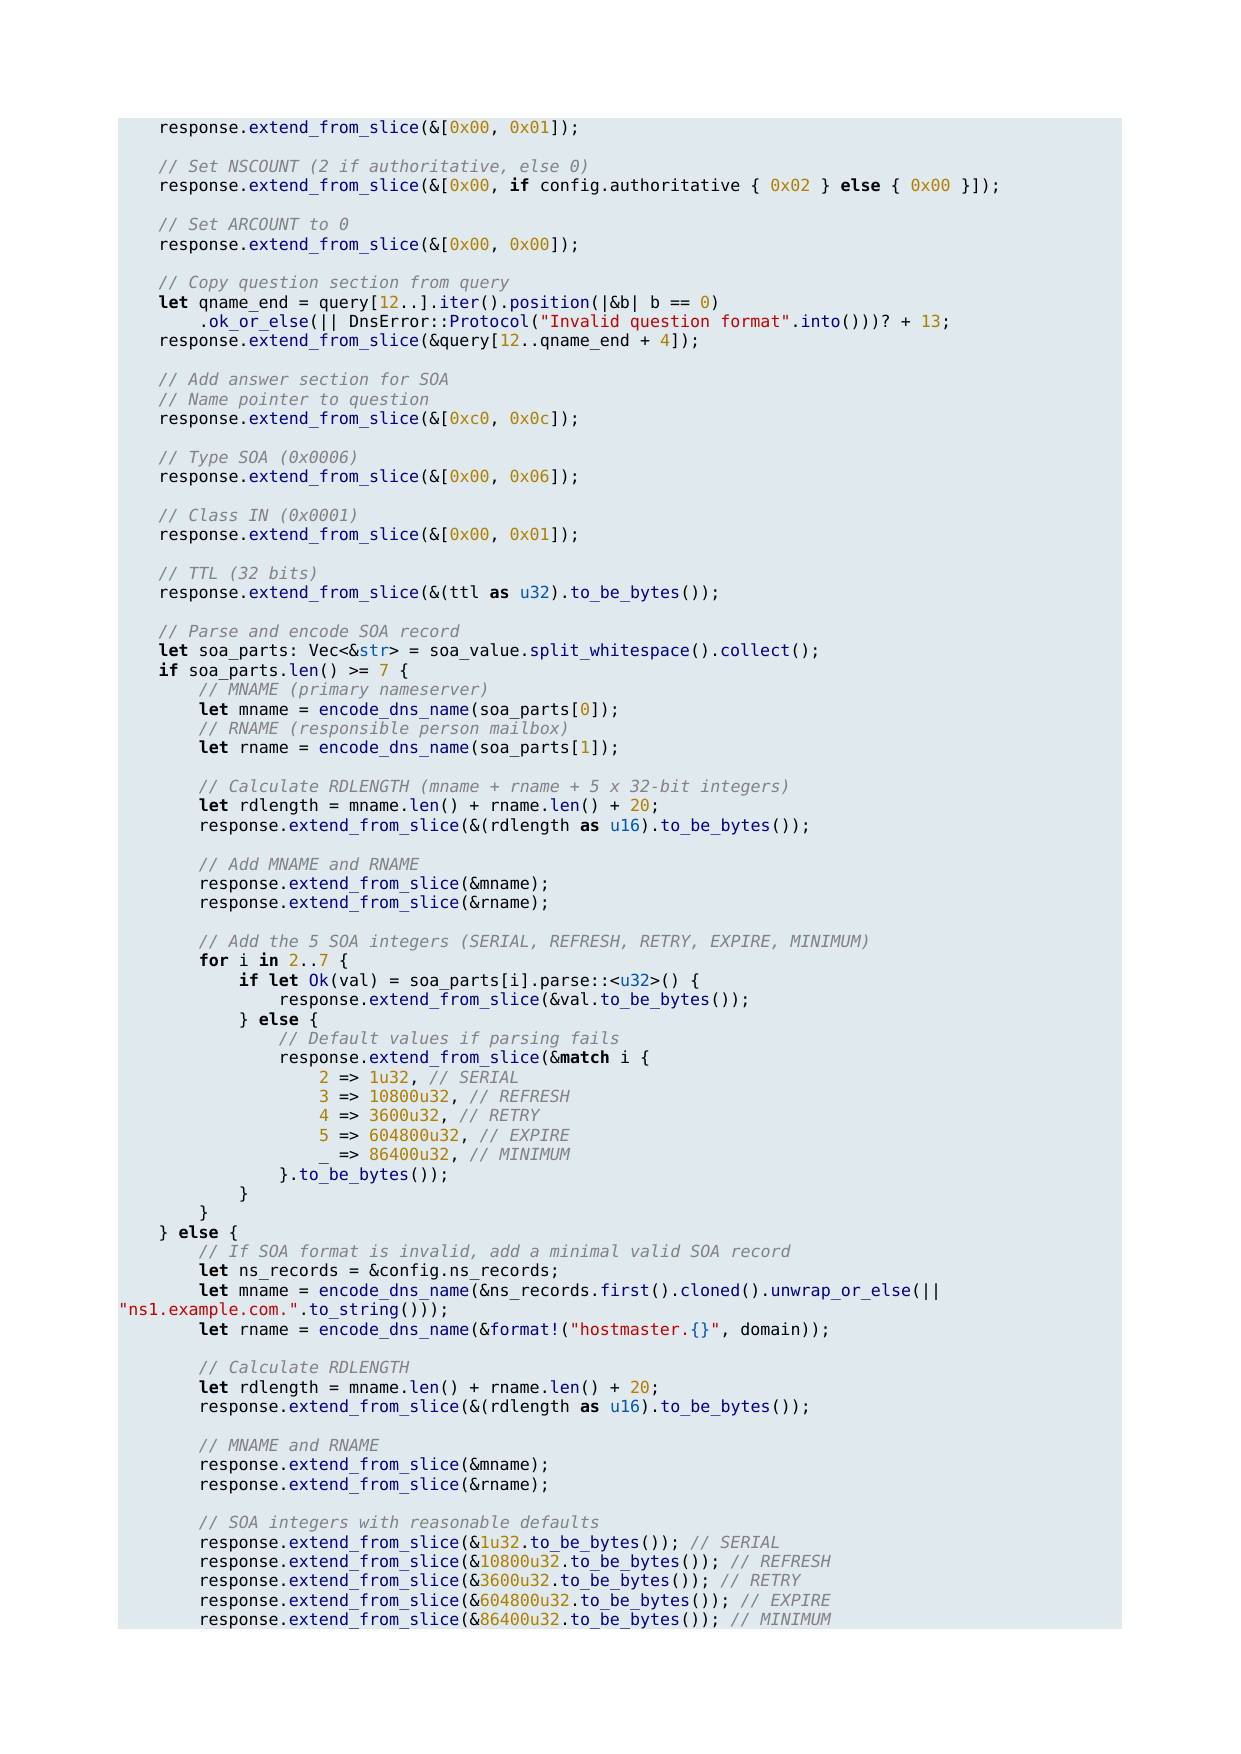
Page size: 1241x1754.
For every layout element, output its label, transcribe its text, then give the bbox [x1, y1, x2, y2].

text 4 => 3600u32, // RETRY [118, 1106, 1122, 1126]
text response.extend_from_slice(&mname); [118, 1455, 1122, 1474]
text // Add the 5 SOA integers (SERIAL, REFRESH, RETRY, EXPIRE, MINIMUM) [118, 932, 1122, 951]
text 3 => 10800u32, // REFRESH [118, 1087, 1122, 1106]
text let mname = encode_dns_name(&ns_records.first().cloned().unwrap_or_else(|| "ns1.example.com.".to_string())); [118, 1281, 1122, 1319]
text if let Ok(val) = soa_parts[i].parse::<u32>() { [118, 971, 1122, 990]
text // Type SOA (0x0006) [118, 447, 1122, 467]
text let soa_parts: Vec<&str> = soa_value.split_whitespace().collect(); [118, 641, 1122, 661]
text } else { [118, 1222, 1122, 1242]
text response.extend_from_slice(&(rdlength as u16).to_be_bytes()); [118, 1397, 1122, 1416]
text response.extend_from_slice(&rname); [118, 893, 1122, 912]
text let qname_end = query[12..].iter().position(|&b| b == 0) [118, 292, 1122, 312]
text response.extend_from_slice(&[0x00, 0x01]); [118, 118, 1122, 137]
text response.extend_from_slice(&match i { [118, 1048, 1122, 1067]
text } [118, 1184, 1122, 1203]
text response.extend_from_slice(&[0x00, 0x06]); [118, 467, 1122, 486]
text let ns_records = &config.ns_records; [118, 1261, 1122, 1281]
text response.extend_from_slice(&[0x00, if config.authoritative { 0x02 } else { 0x00 }]); [118, 176, 1122, 196]
text // SOA integers with reasonable defaults [118, 1513, 1122, 1532]
text let rdlength = mname.len() + rname.len() + 20; [118, 796, 1122, 816]
text // Parse and encode SOA record [118, 622, 1122, 641]
text // Copy question section from query [118, 273, 1122, 292]
text response.extend_from_slice(&1u32.to_be_bytes()); // SERIAL [118, 1532, 1122, 1552]
text let rname = encode_dns_name(&format!("hostmaster.{}", domain)); [118, 1319, 1122, 1339]
text // TTL (32 bits) [118, 564, 1122, 583]
text let rdlength = mname.len() + rname.len() + 20; [118, 1377, 1122, 1397]
text // If SOA format is invalid, add a minimal valid SOA record [118, 1242, 1122, 1261]
text // Add MNAME and RNAME [118, 854, 1122, 874]
text // MNAME (primary nameserver) [118, 680, 1122, 699]
text response.extend_from_slice(&10800u32.to_be_bytes()); // REFRESH [118, 1552, 1122, 1571]
text } else { [118, 1009, 1122, 1029]
text // RNAME (responsible person mailbox) [118, 719, 1122, 738]
text response.extend_from_slice(&mname); [118, 874, 1122, 893]
text response.extend_from_slice(&(ttl as u32).to_be_bytes()); [118, 583, 1122, 602]
text // Name pointer to question [118, 389, 1122, 409]
text // Calculate RDLENGTH [118, 1358, 1122, 1377]
text let rname = encode_dns_name(soa_parts[1]); [118, 738, 1122, 757]
text .ok_or_else(|| DnsError::Protocol("Invalid question format".into()))? + 13; [118, 312, 1122, 331]
text response.extend_from_slice(&(rdlength as u16).to_be_bytes()); [118, 816, 1122, 835]
text response.extend_from_slice(&86400u32.to_be_bytes()); // MINIMUM [118, 1610, 1122, 1629]
text response.extend_from_slice(&604800u32.to_be_bytes()); // EXPIRE [118, 1591, 1122, 1610]
text response.extend_from_slice(&query[12..qname_end + 4]); [118, 331, 1122, 351]
text // Add answer section for SOA [118, 370, 1122, 389]
text // Calculate RDLENGTH (mname + rname + 5 x 32-bit integers) [118, 777, 1122, 796]
text } [118, 1203, 1122, 1222]
text response.extend_from_slice(&[0x00, 0x01]); [118, 525, 1122, 544]
text // Class IN (0x0001) [118, 506, 1122, 525]
text response.extend_from_slice(&[0xc0, 0x0c]); [118, 409, 1122, 428]
text 5 => 604800u32, // EXPIRE [118, 1126, 1122, 1145]
text response.extend_from_slice(&rname); [118, 1474, 1122, 1494]
text }.to_be_bytes()); [118, 1164, 1122, 1184]
text // Set NSCOUNT (2 if authoritative, else 0) [118, 157, 1122, 176]
text let mname = encode_dns_name(soa_parts[0]); [118, 699, 1122, 719]
text for i in 2..7 { [118, 951, 1122, 971]
text // Set ARCOUNT to 0 [118, 215, 1122, 234]
text // MNAME and RNAME [118, 1436, 1122, 1455]
text response.extend_from_slice(&[0x00, 0x00]); [118, 234, 1122, 254]
text if soa_parts.len() >= 7 { [118, 661, 1122, 680]
text _ => 86400u32, // MINIMUM [118, 1145, 1122, 1164]
text response.extend_from_slice(&val.to_be_bytes()); [118, 990, 1122, 1009]
text // Default values if parsing fails [118, 1029, 1122, 1048]
text response.extend_from_slice(&3600u32.to_be_bytes()); // RETRY [118, 1571, 1122, 1591]
text 2 => 1u32, // SERIAL [118, 1067, 1122, 1087]
